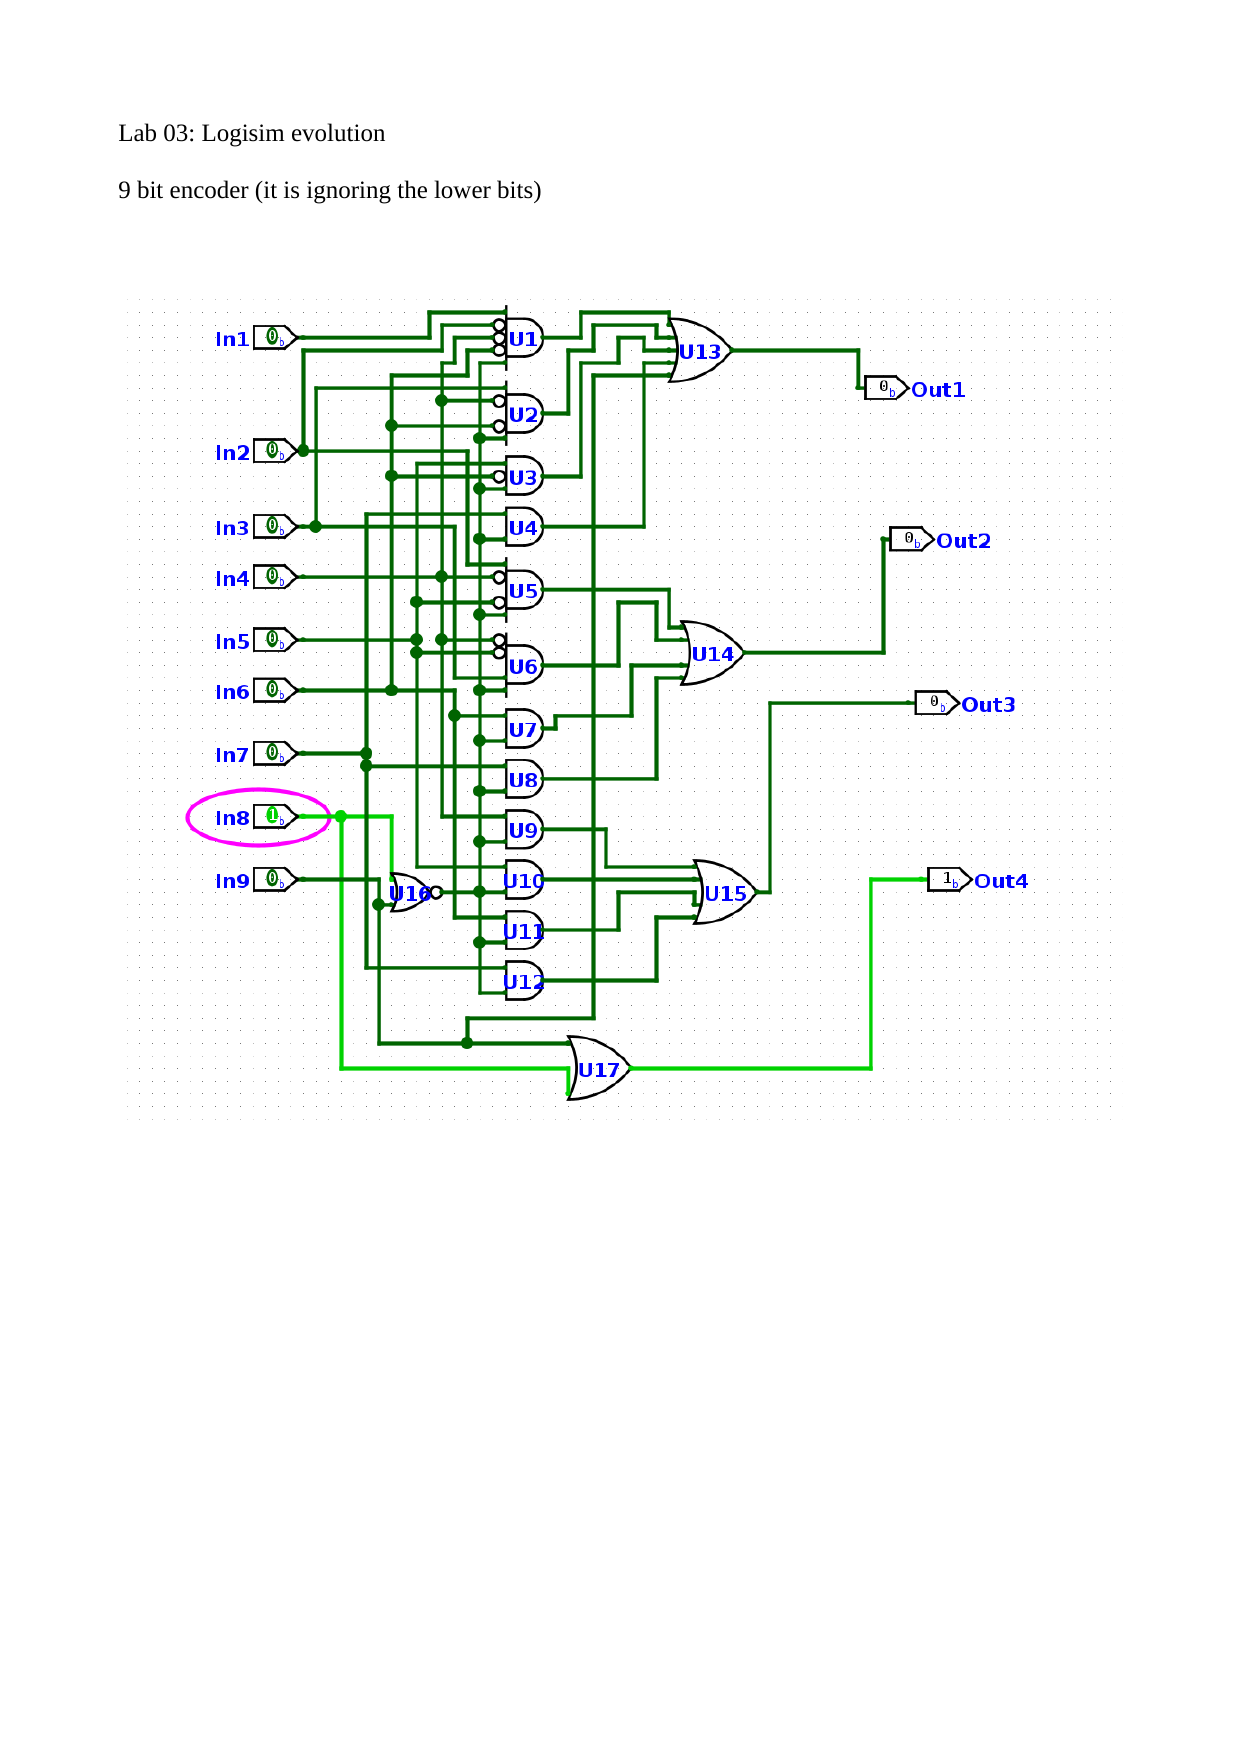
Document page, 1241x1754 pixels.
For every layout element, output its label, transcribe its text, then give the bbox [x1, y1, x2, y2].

text 9 bit encoder (it is ignoring the lower bits) [118, 176, 1122, 204]
picture [118, 290, 1123, 1120]
text Lab 03: Logisim evolution [118, 118, 1122, 147]
